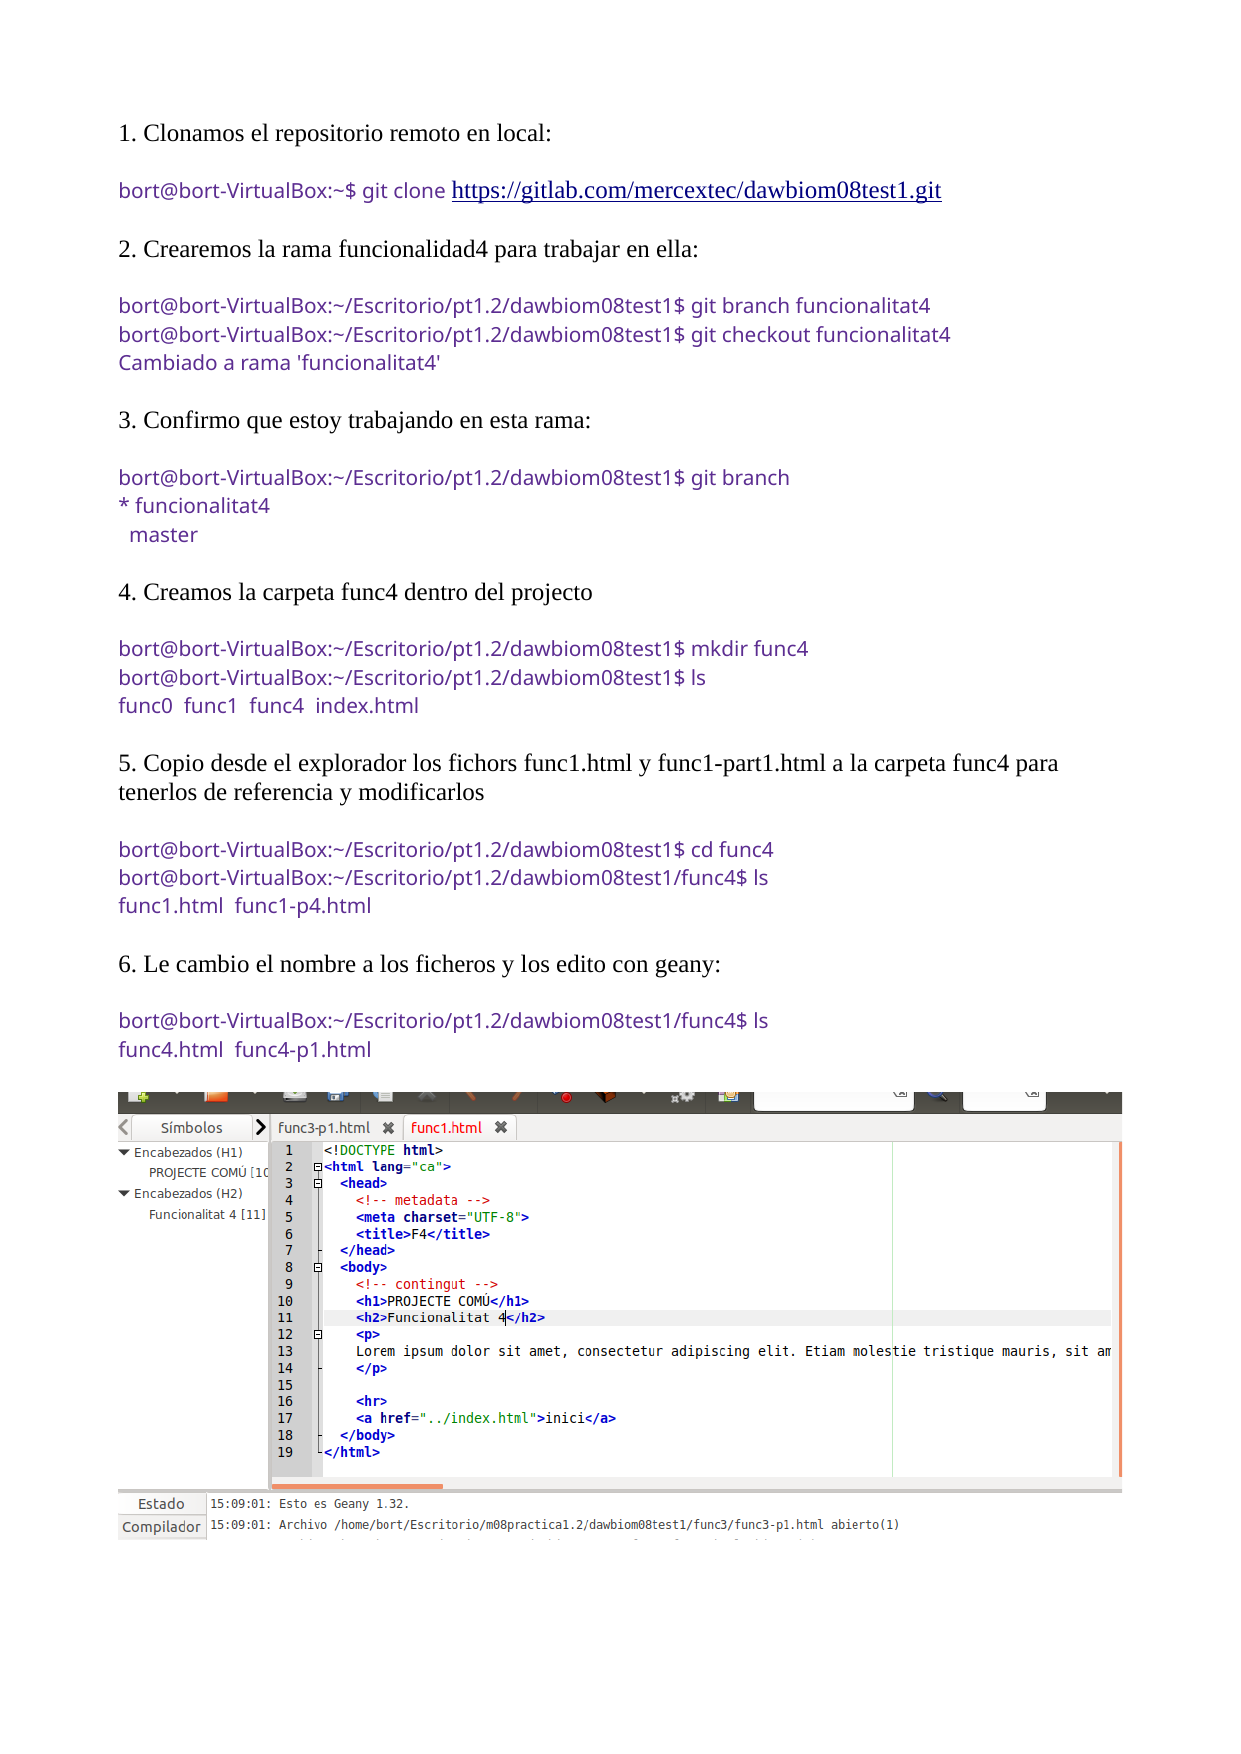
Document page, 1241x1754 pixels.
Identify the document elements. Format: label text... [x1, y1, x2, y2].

text Cambiado a rama 'funcionalitat4' [118, 348, 1122, 377]
text bort@bort-VirtualBox:~/Escritorio/pt1.2/dawbiom08test1$ git branch [118, 463, 1122, 491]
text bort@bort-VirtualBox:~/Escritorio/pt1.2/dawbiom08test1$ cd func4 [118, 835, 1122, 863]
text master [118, 520, 1122, 548]
text 2. Crearemos la rama funcionalidad4 para trabajar en ella: [118, 234, 1122, 263]
text 4. Creamos la carpeta func4 dentro del projecto [118, 577, 1122, 606]
text bort@bort-VirtualBox:~/Escritorio/pt1.2/dawbiom08test1$ ls [118, 663, 1122, 691]
text bort@bort-VirtualBox:~/Escritorio/pt1.2/dawbiom08test1/func4$ ls [118, 863, 1122, 892]
text * funcionalitat4 [118, 491, 1122, 520]
text bort@bort-VirtualBox:~/Escritorio/pt1.2/dawbiom08test1$ git branch funcionalitat4 [118, 291, 1122, 320]
text 3. Confirmo que estoy trabajando en esta rama: [118, 405, 1122, 434]
text func1.html func1-p4.html [118, 892, 1122, 920]
text func0 func1 func4 index.html [118, 691, 1122, 720]
text 6. Le cambio el nombre a los ficheros y los edito con geany: [118, 949, 1122, 978]
text bort@bort-VirtualBox:~/Escritorio/pt1.2/dawbiom08test1/func4$ ls [118, 1006, 1122, 1035]
text 5. Copio desde el explorador los fichors func1.html y func1-part1.html a la carpeta func4 para tenerlos de referencia y modificarlos [118, 748, 1122, 806]
text bort@bort-VirtualBox:~$ git clone https://gitlab.com/mercextec/dawbiom08test1.git [118, 176, 1122, 205]
text func4.html func4-p1.html [118, 1035, 1122, 1063]
picture [118, 1092, 1123, 1540]
text bort@bort-VirtualBox:~/Escritorio/pt1.2/dawbiom08test1$ git checkout funcionalitat4 [118, 320, 1122, 348]
text 1. Clonamos el repositorio remoto en local: [118, 118, 1122, 147]
text bort@bort-VirtualBox:~/Escritorio/pt1.2/dawbiom08test1$ mkdir func4 [118, 634, 1122, 663]
